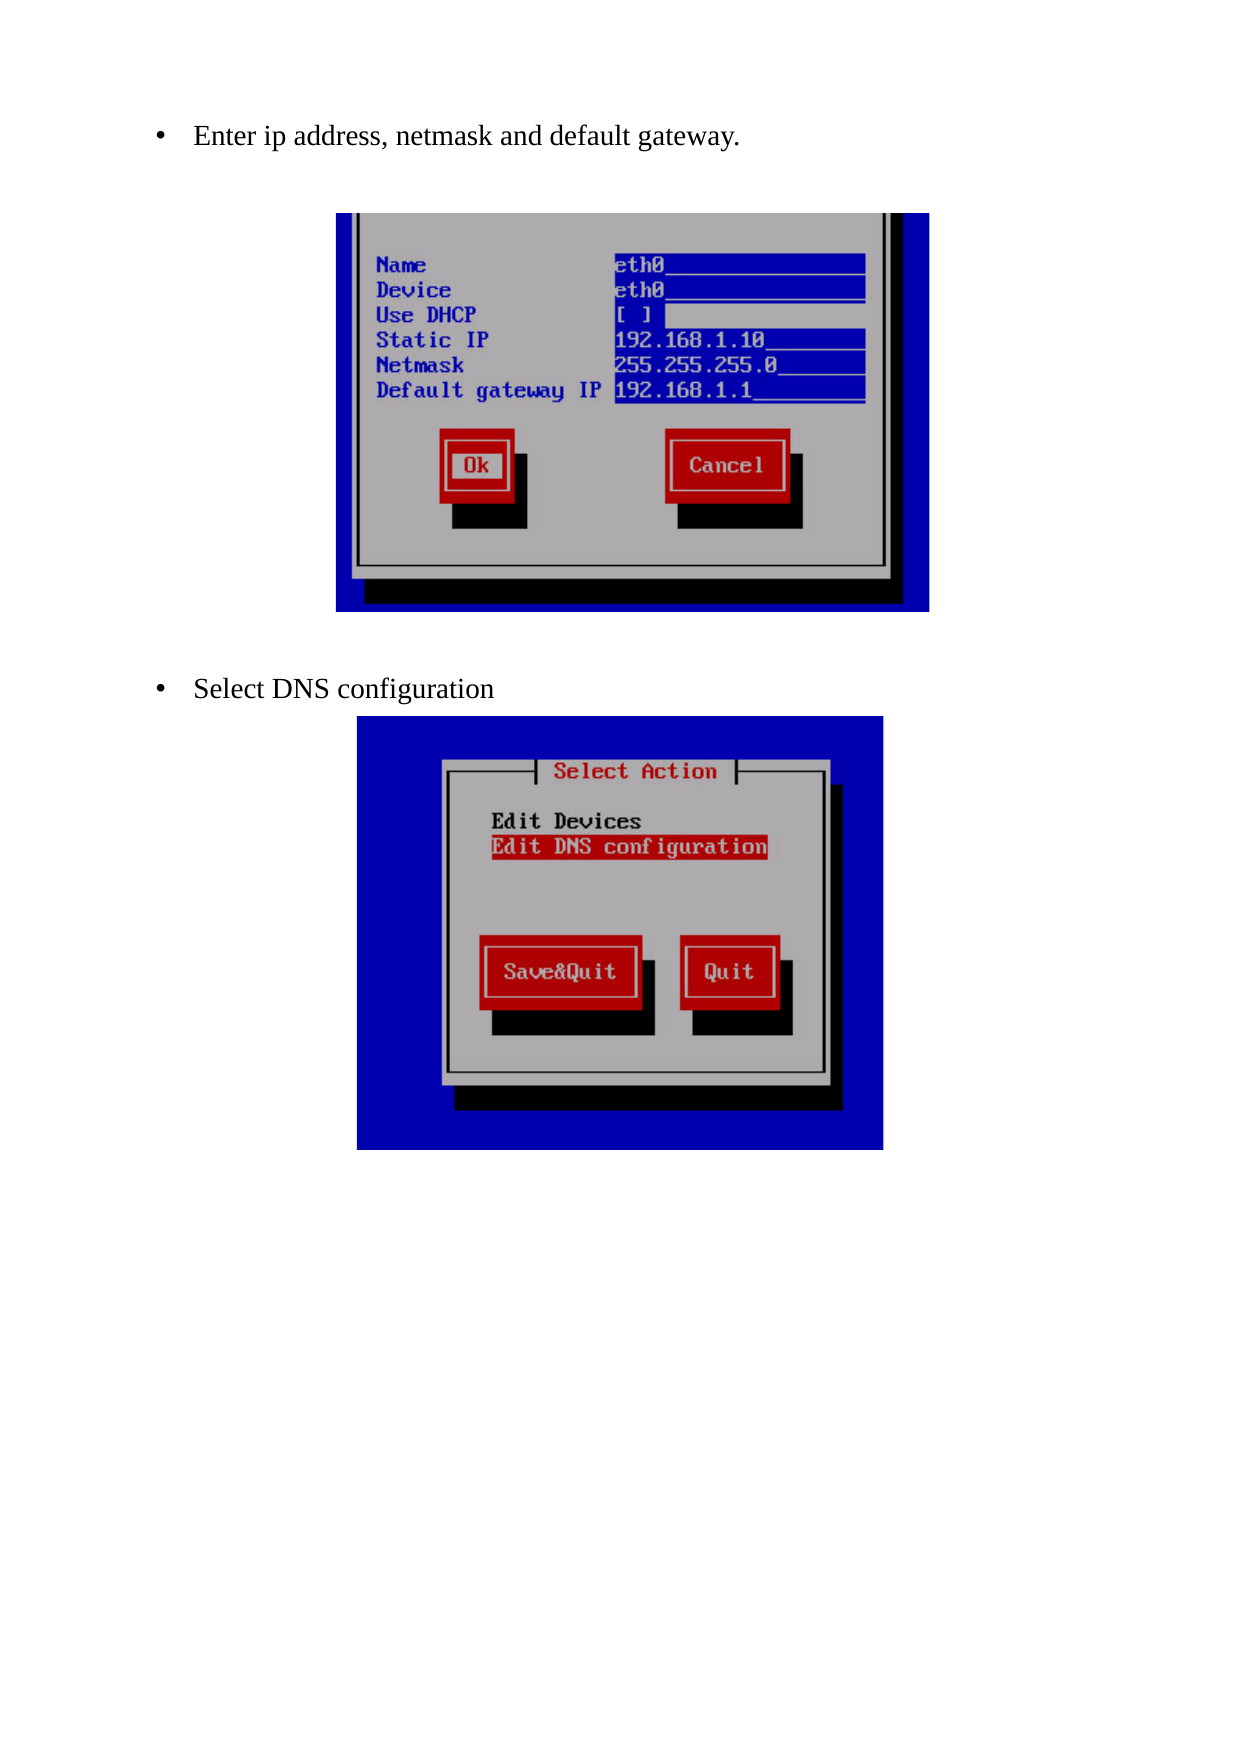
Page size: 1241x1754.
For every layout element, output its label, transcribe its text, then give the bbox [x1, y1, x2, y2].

picture [335, 213, 930, 612]
list Enter ip address, netmask and default gateway. [156, 118, 1122, 152]
picture [356, 716, 884, 1150]
list Select DNS configuration [156, 671, 1122, 704]
